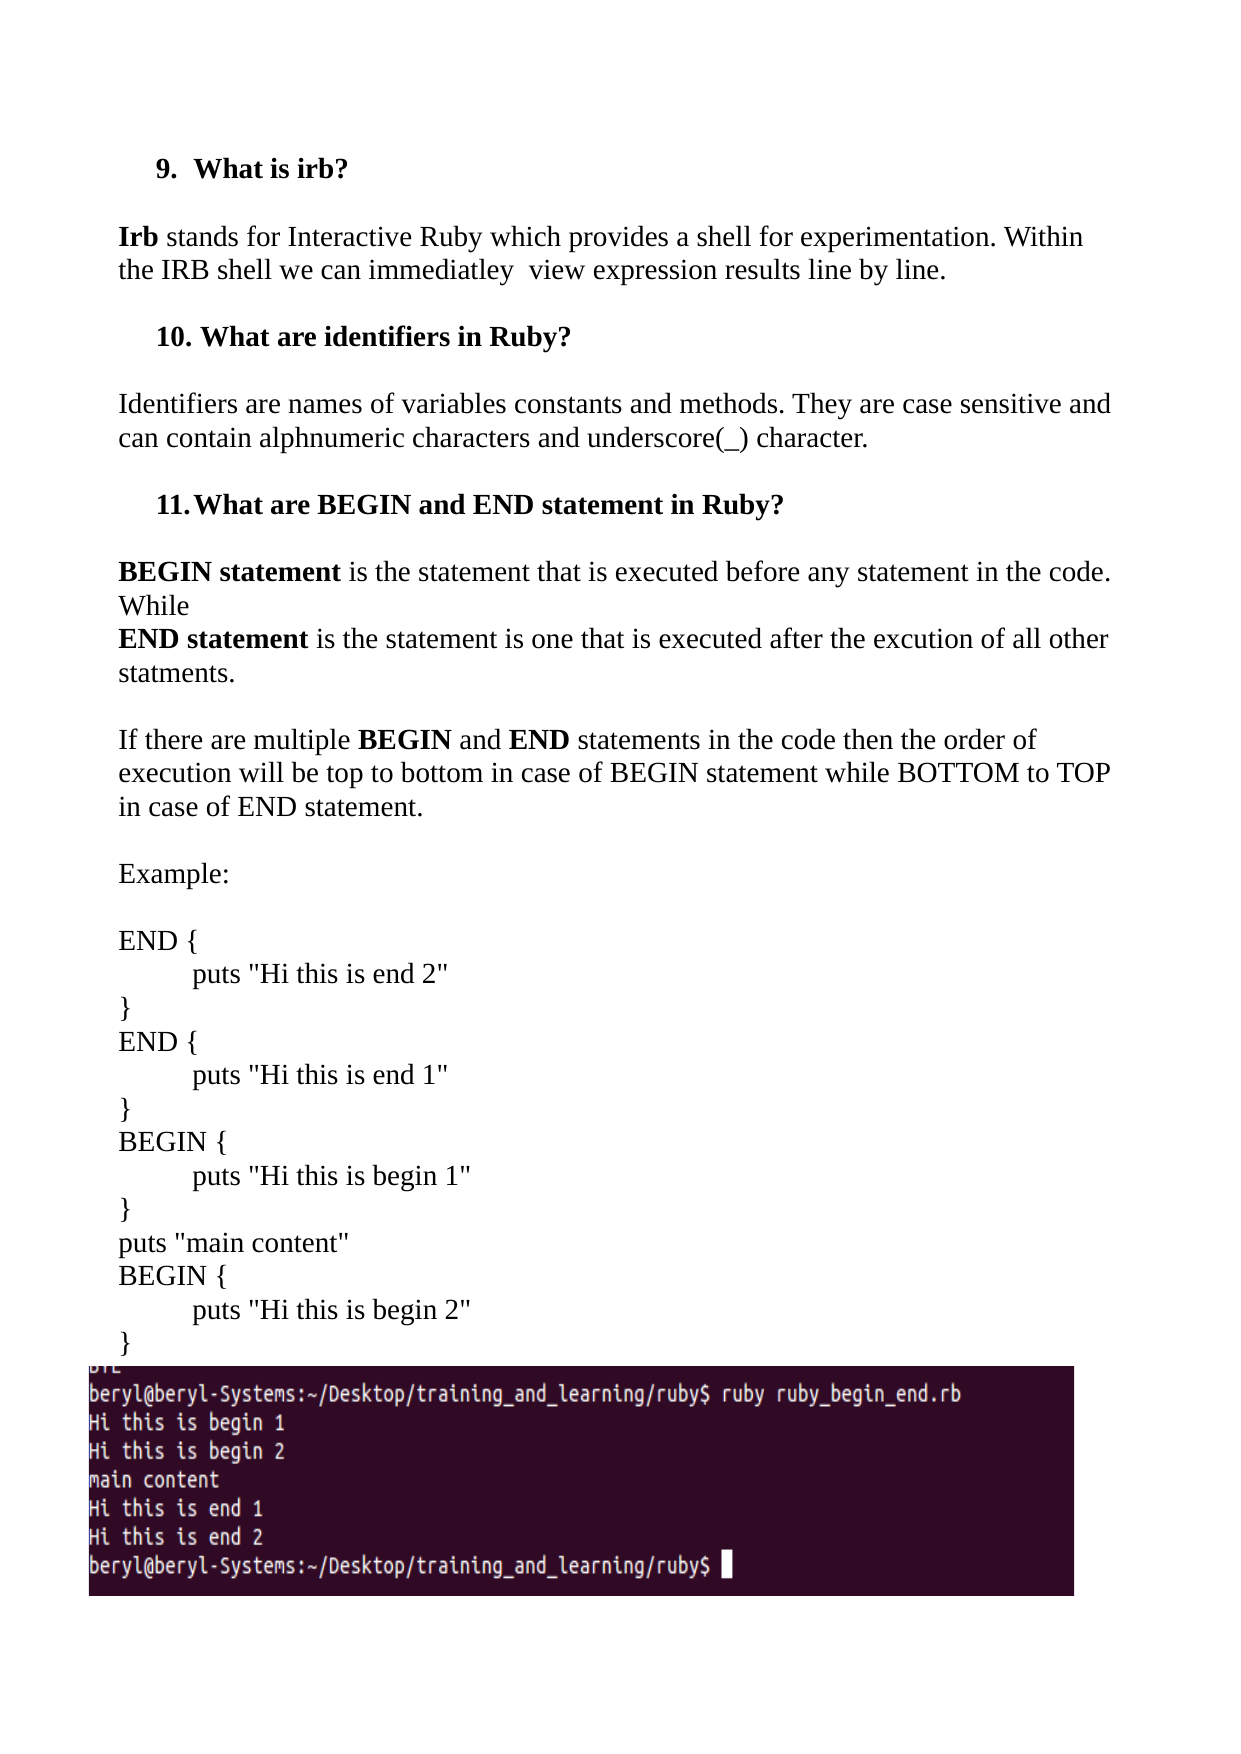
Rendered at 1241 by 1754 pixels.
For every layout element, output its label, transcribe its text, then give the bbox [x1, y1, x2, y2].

text BEGIN { [118, 1124, 1122, 1158]
text puts "main content" [118, 1225, 1122, 1258]
text puts "Hi this is end 1" [118, 1057, 1122, 1091]
text } [118, 1191, 1122, 1225]
text } [118, 990, 1122, 1024]
text END { [118, 1024, 1122, 1057]
text Example: [118, 856, 1122, 889]
text BEGIN { [118, 1258, 1122, 1292]
text puts "Hi this is end 2" [118, 957, 1122, 990]
text BEGIN statement is the statement that is executed before any statement in the code. [118, 554, 1122, 588]
text Irb stands for Interactive Ruby which provides a shell for experimentation. Within the IRB shell we can immediatley view expression results line by line. [118, 219, 1122, 286]
text } [118, 1326, 1122, 1359]
text END { [118, 923, 1122, 957]
text END statement is the statement is one that is executed after the excution of all other statments. [118, 621, 1122, 688]
list What are BEGIN and END statement in Ruby? [156, 487, 1122, 521]
list What are identifiers in Ruby? [156, 319, 1122, 353]
list What is irb? [156, 152, 1122, 185]
text } [118, 1091, 1122, 1124]
text While [118, 588, 1122, 621]
text puts "Hi this is begin 1" [118, 1158, 1122, 1191]
text puts "Hi this is begin 2" [118, 1292, 1122, 1326]
text If there are multiple BEGIN and END statements in the code then the order of execution will be top to bottom in case of BEGIN statement while BOTTOM to TOP in case of END statement. [118, 722, 1122, 822]
text Identifiers are names of variables constants and methods. They are case sensitive and can contain alphnumeric characters and underscore(_) character. [118, 386, 1122, 453]
